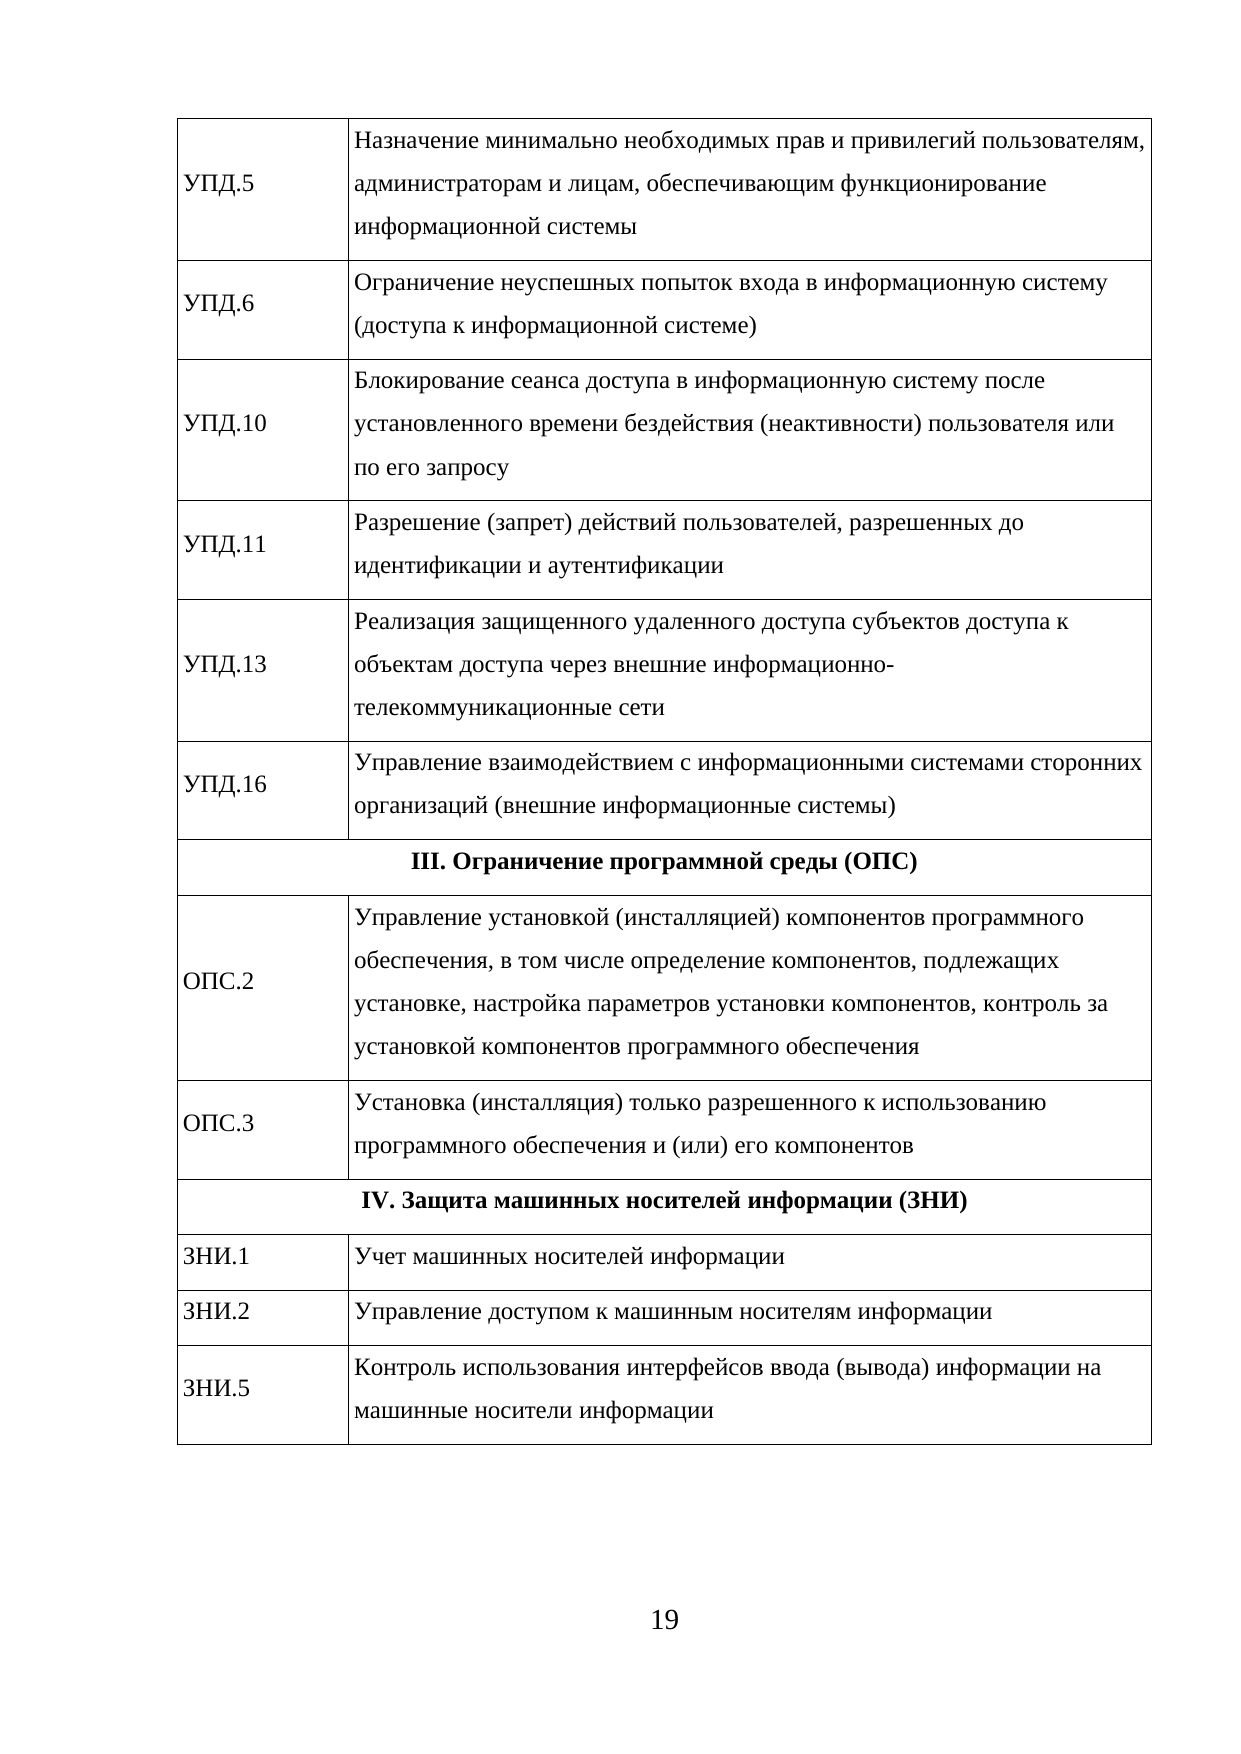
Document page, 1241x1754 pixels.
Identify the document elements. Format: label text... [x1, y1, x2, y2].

table_cell УПД.6 [178, 261, 348, 358]
table_cell ЗНИ.5 [178, 1346, 348, 1444]
table_cell ЗНИ.1 [178, 1235, 348, 1289]
table_cell Управление установкой (инсталляцией) компонентов программного обеспечения, в том числе определение компонентов, подлежащих установке, настройка параметров установки компонентов, контроль за установкой компонентов программного обеспечения [349, 896, 1151, 1080]
table_cell УПД.16 [178, 742, 348, 839]
table_cell ОПС.3 [178, 1081, 348, 1178]
table_cell Управление взаимодействием с информационными системами сторонних организаций (внешние информационные системы) [349, 742, 1151, 839]
table_cell УПД.10 [178, 360, 348, 500]
table_cell УПД.5 [178, 119, 348, 260]
table_cell Ограничение неуспешных попыток входа в информационную систему (доступа к информационной системе) [349, 261, 1151, 358]
table_cell ОПС.2 [178, 896, 348, 1080]
table_cell Установка (инсталляция) только разрешенного к использованию программного обеспечения и (или) его компонентов [349, 1081, 1151, 1178]
table_cell Управление доступом к машинным носителям информации [349, 1291, 1151, 1345]
table_cell Реализация защищенного удаленного доступа субъектов доступа к объектам доступа через внешние информационно-телекоммуникационные сети [349, 600, 1151, 741]
table_cell УПД.13 [178, 600, 348, 741]
table_cell Блокирование сеанса доступа в информационную систему после установленного времени бездействия (неактивности) пользователя или по его запросу [349, 360, 1151, 500]
table_cell Назначение минимально необходимых прав и привилегий пользователям, администраторам и лицам, обеспечивающим функционирование информационной системы [349, 119, 1151, 260]
table_cell IV. Защита машинных носителей информации (ЗНИ) [178, 1180, 1151, 1234]
table_cell УПД.11 [178, 501, 348, 599]
table_cell ЗНИ.2 [178, 1291, 348, 1345]
table_cell Разрешение (запрет) действий пользователей, разрешенных до идентификации и аутентификации [349, 501, 1151, 599]
table_cell Учет машинных носителей информации [349, 1235, 1151, 1289]
table_cell Контроль использования интерфейсов ввода (вывода) информации на машинные носители информации [349, 1346, 1151, 1444]
table_cell III. Ограничение программной среды (ОПС) [178, 840, 1151, 895]
